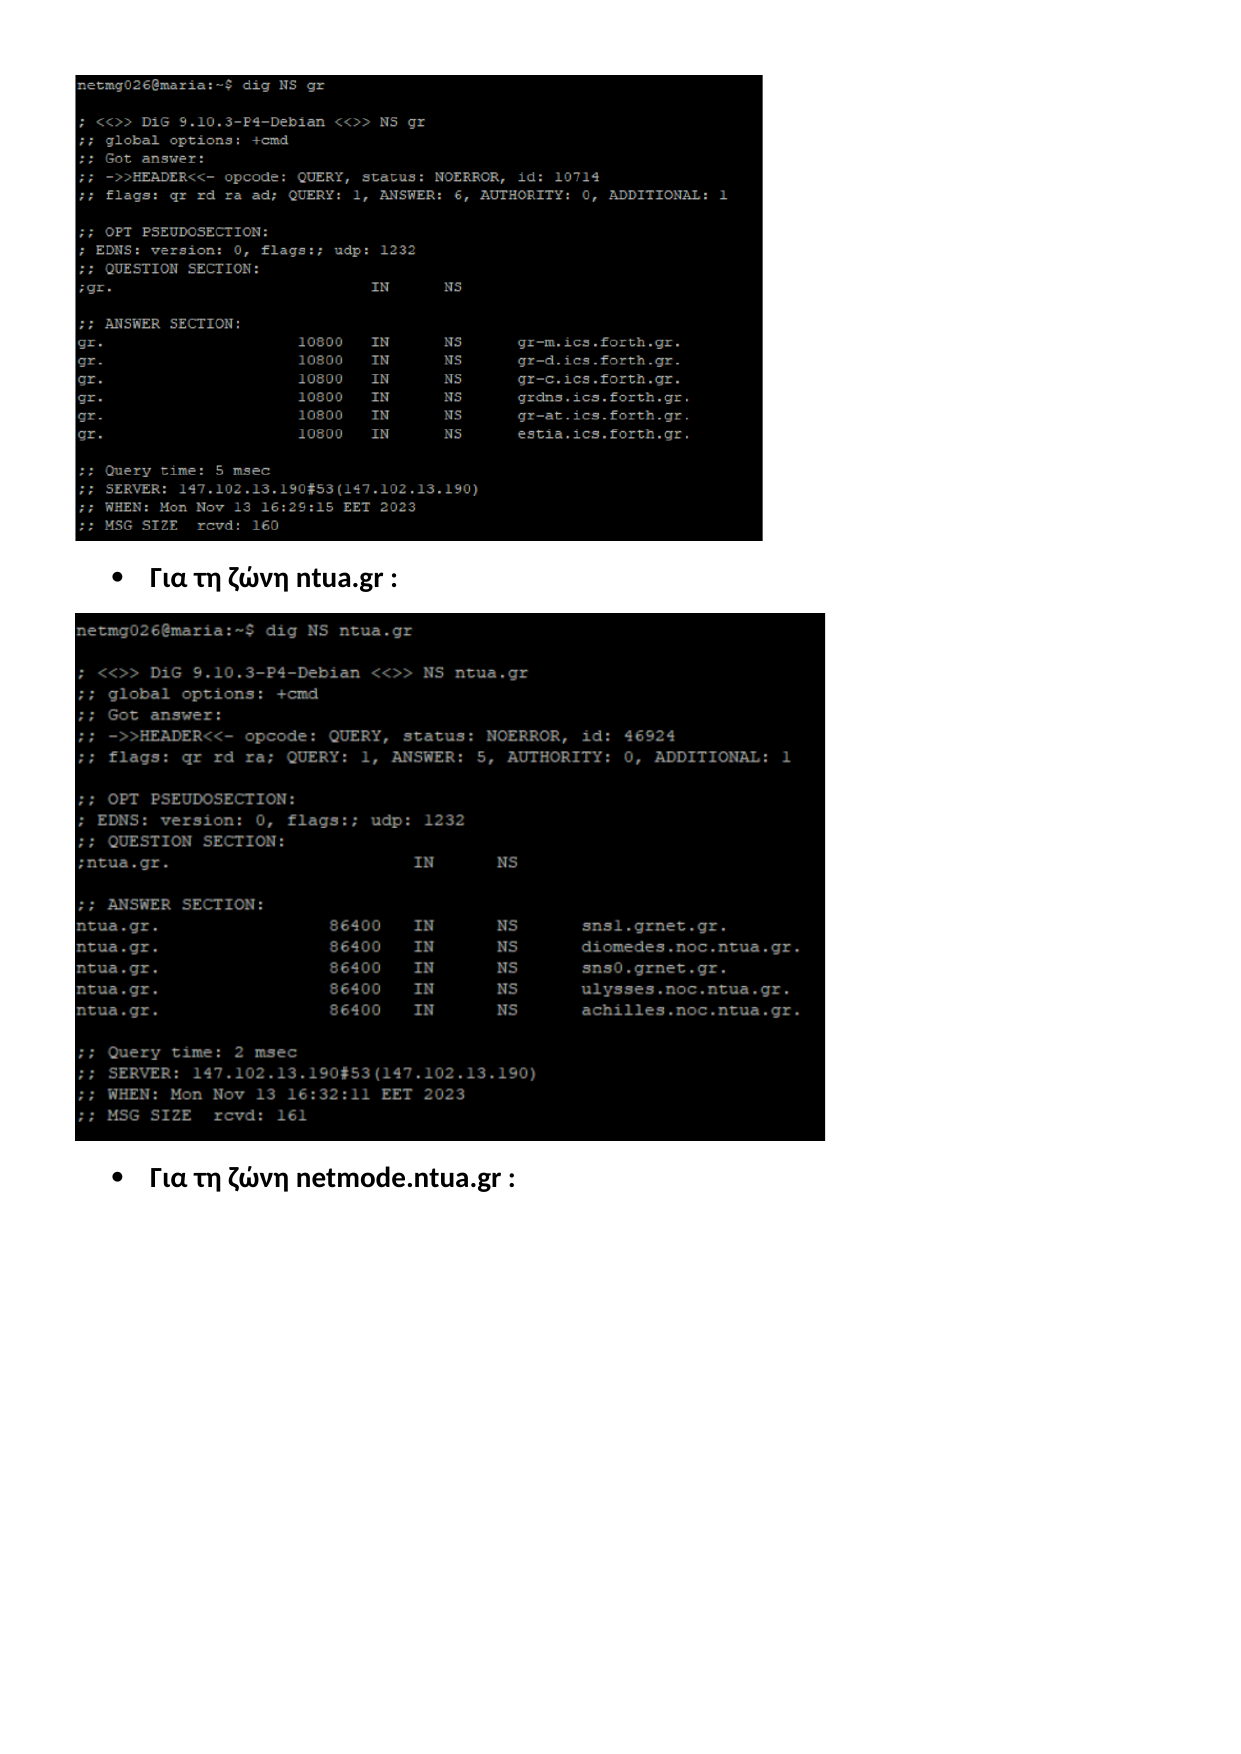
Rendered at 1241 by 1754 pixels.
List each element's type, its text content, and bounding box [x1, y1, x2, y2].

list Για τη ζώνη netmode.ntua.gr : [112, 1159, 1165, 1194]
list Για τη ζώνη ntua.gr : [112, 559, 1165, 595]
